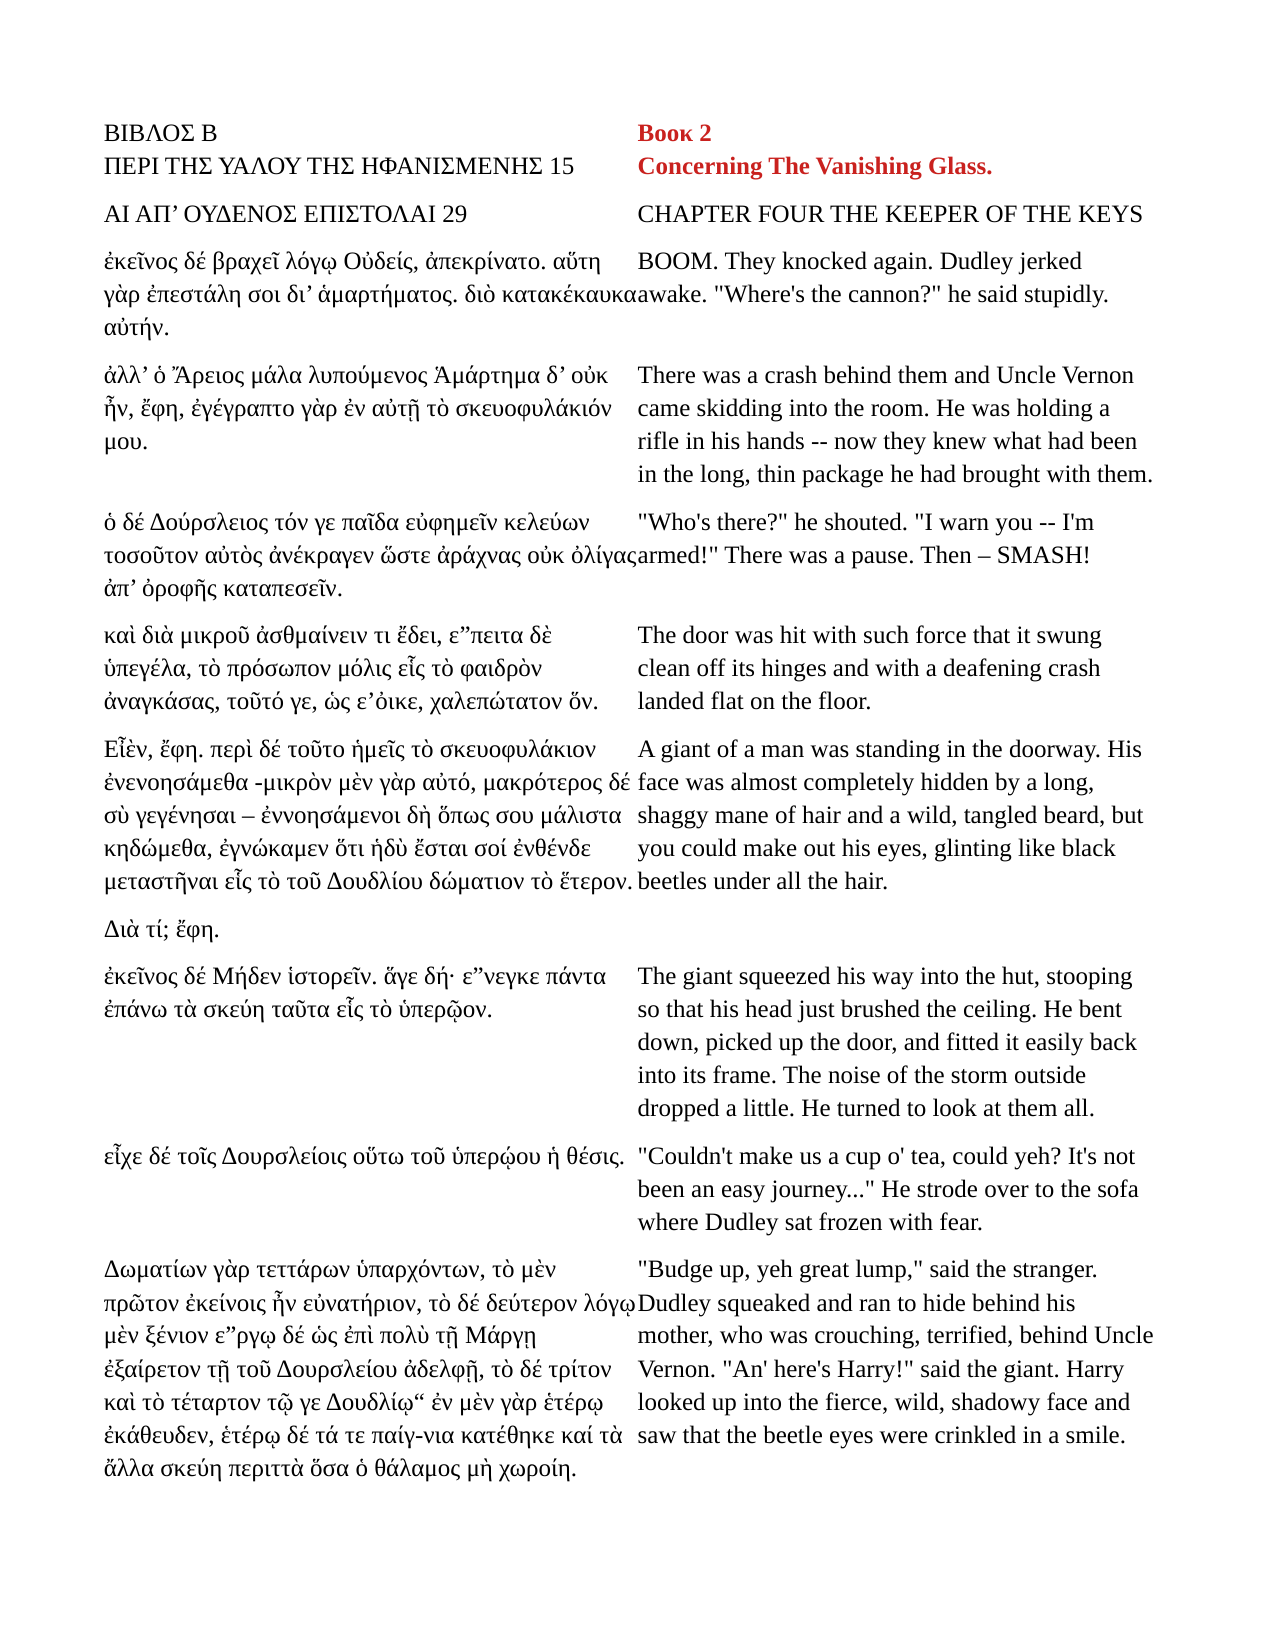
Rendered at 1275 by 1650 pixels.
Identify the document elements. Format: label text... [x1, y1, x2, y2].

table_header Βοοκ 2 Concerning The Vanishing Glass. [638, 118, 1157, 199]
table_cell ΑΙ ΑΠ’ ΟΥΔΕΝΟΣ ΕΠΙΣΤΟΛΑΙ 29 [104, 199, 637, 246]
table_cell ἐκεῖνος δέ Μήδεν ἱστορεῖν. ἅγε δή· ε”νεγκε πάντα ἐπάνω τὰ σκεύη ταῦτα εἷς τὸ ὑπερῷον. [104, 961, 637, 1141]
table_header ΒΙΒΛΟΣ Β ΠΕΡΙ ΤΗΣ ΥΑΛΟΥ ΤΗΣ ΗΦΑΝΙΣΜΕΝΗΣ 15 [104, 118, 637, 199]
table_cell Εἶὲν, ἔφη. περὶ δέ τοῦτο ἡμεῖς τὸ σκευοφυλάκιον ἐνενοησάμεθα -μικρὸν μὲν γὰρ αὐτό, μακρότερος δέ σὺ γεγένησαι – ἐννοησάμενοι δὴ ὅπως σου μάλιστα κηδώμεθα, ἐγνώκαμεν ὅτι ἡδὺ ἔσται σοί ἐνθένδε μεταστῆναι εἷς τὸ τοῦ Δουδλίου δώματιον τὸ ἕτερον. [104, 734, 637, 914]
table_cell καὶ διὰ μικροῦ ἀσθμαίνειν τι ἔδει, ε”πειτα δὲ ὑπεγέλα, τὸ πρόσωπον μόλις εἷς τὸ φαιδρὸν ἀναγκάσας, τοῦτό γε, ὡς ε’ὀικε, χαλεπώτατον ὅν. [104, 620, 637, 734]
table_cell "Budge up, yeh great lump," said the stranger. Dudley squeaked and ran to hide behind his mother, who was crouching, terrified, behind Uncle Vernon. "An' here's Harry!" said the giant. Harry looked up into the fierce, wild, shadowy face and saw that the beetle eyes were crinkled in a smile. [638, 1255, 1157, 1500]
table_cell [638, 914, 1157, 961]
table_cell CHAPTER FOUR THE KEEPER OF THE KEYS [638, 199, 1157, 246]
table_cell Δωματίων γὰρ τεττάρων ὑπαρχόντων, τὸ μὲν πρῶτον ἐκείνοις ἦν εὐνατήριον, τὸ δέ δεύτερον λόγῳ μὲν ξένιον ε”ργῳ δέ ὡς ἐπὶ πολὺ τῇ Μάργῃ ἐξαίρετον τῇ τοῦ Δουρσλείου ἀδελφῇ, τὸ δέ τρίτον καὶ τὸ τέταρτον τῷ γε Δουδλίῳ“ ἐν μὲν γὰρ ἑτέρῳ ἐκάθευδεν, ἑτέρῳ δέ τά τε παίγ-νια κατέθηκε καί τὰ ἄλλα σκεύη περιττὰ ὅσα ὁ θάλαμος μὴ χωροίη. [104, 1255, 637, 1500]
table_cell ἐκεῖνος δέ βραχεῖ λόγῳ Οὐδείς, ἀπεκρίνατο. αὕτη γὰρ ἐπεστάλη σοι δι’ ἁμαρτήματος. διὸ κατακέκαυκα αὐτήν. [104, 246, 637, 360]
table_cell εἶχε δέ τοῖς Δουρσλείοις οὕτω τοῦ ὑπερῴου ἡ θέσις. [104, 1141, 637, 1254]
table_cell "Couldn't make us a cup o' tea, could yeh? It's not been an easy journey..." He strode over to the sofa where Dudley sat frozen with fear. [638, 1141, 1157, 1254]
table_cell The giant squeezed his way into the hut, stooping so that his head just brushed the ceiling. He bent down, picked up the door, and fitted it easily back into its frame. The noise of the storm outside dropped a little. He turned to look at them all. [638, 961, 1157, 1141]
table_cell ἀλλ’ ὁ Ἄρειος μάλα λυπούμενος Ἁμάρτημα δ’ οὐκ ἦν, ἔφη, ἐγέγραπτο γὰρ ἐν αὐτῇ τὸ σκευοφυλάκιόν μου. [104, 360, 637, 507]
table_cell There was a crash behind them and Uncle Vernon came skidding into the room. He was holding a rifle in his hands -- now they knew what had been in the long, thin package he had brought with them. [638, 360, 1157, 507]
table_cell A giant of a man was standing in the doorway. His face was almost completely hidden by a long, shaggy mane of hair and a wild, tangled beard, but you could make out his eyes, glinting like black beetles under all the hair. [638, 734, 1157, 914]
table_cell BOOM. They knocked again. Dudley jerked awake. "Where's the cannon?" he said stupidly. [638, 246, 1157, 360]
table_cell Διὰ τί; ἔφη. [104, 914, 637, 961]
table_cell ὁ δέ Δούρσλειος τόν γε παῖδα εὐφημεῖν κελεύων τοσοῦτον αὐτὸς ἀνέκραγεν ὥστε ἀράχνας οὐκ ὀλίγας ἀπ’ ὀροφῆς καταπεσεῖν. [104, 507, 637, 620]
table_cell "Who's there?" he shouted. "I warn you -- I'm armed!" There was a pause. Then – SMASH! [638, 507, 1157, 620]
table_cell The door was hit with such force that it swung clean off its hinges and with a deafening crash landed flat on the floor. [638, 620, 1157, 734]
